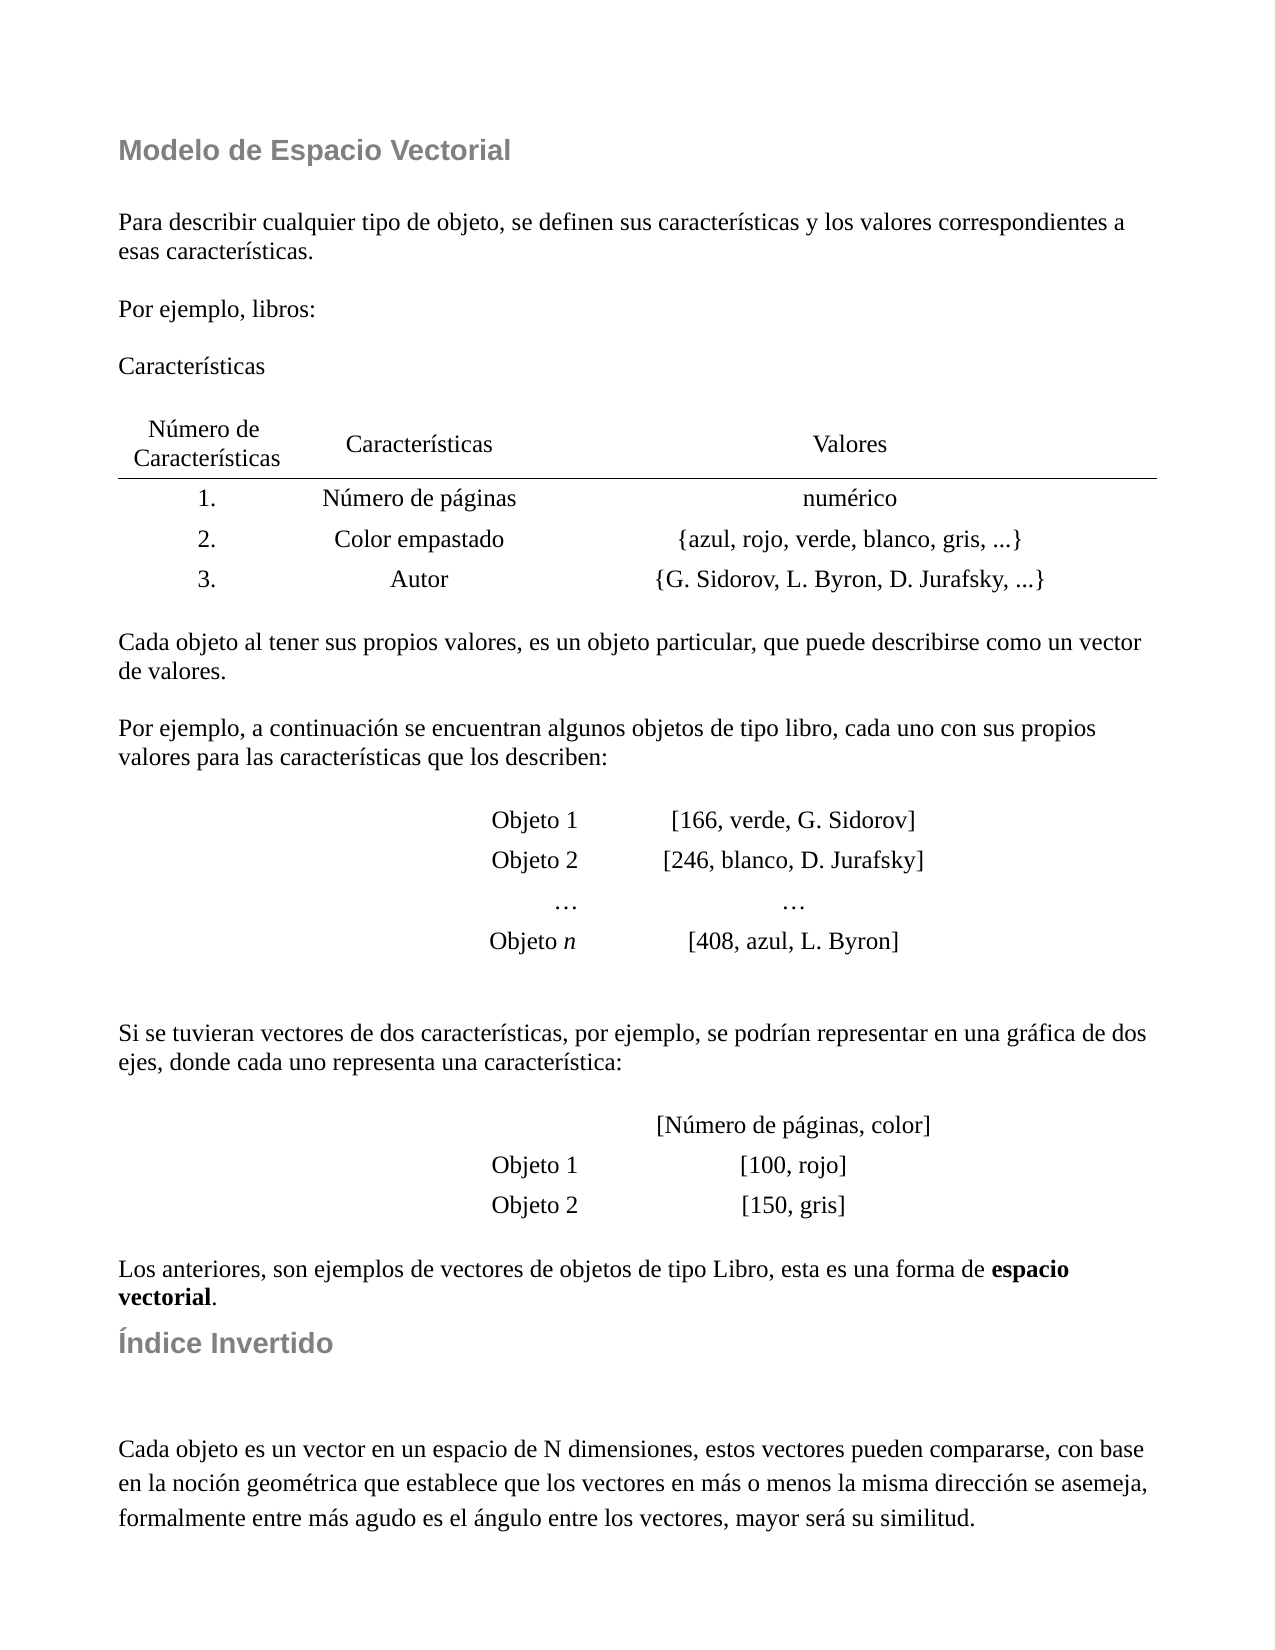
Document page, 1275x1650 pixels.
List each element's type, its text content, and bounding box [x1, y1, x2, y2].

table_cell … [584, 880, 1003, 920]
table_header [283, 1104, 584, 1144]
text Si se tuvieran vectores de dos características, por ejemplo, se podrían representar en una gráfica de dos ejes, donde cada uno representa una característica: [118, 1018, 1157, 1076]
text Características [118, 351, 1157, 380]
table_cell Autor [296, 558, 543, 598]
table_header [Número de páginas, color] [584, 1104, 1003, 1144]
table_header Objeto 1 [283, 800, 584, 840]
table_cell Número de páginas [296, 479, 543, 518]
table_cell 2. [118, 518, 296, 558]
text Por ejemplo, a continuación se encuentran algunos objetos de tipo libro, cada uno con sus propios valores para las características que los describen: [118, 713, 1157, 771]
table_cell [246, blanco, D. Jurafsky] [584, 840, 1003, 880]
table_header Valores [543, 409, 1157, 478]
table_cell {G. Sidorov, L. Byron, D. Jurafsky, ...} [543, 558, 1157, 598]
table_header [166, verde, G. Sidorov] [584, 800, 1003, 840]
table_cell Objeto 1 [283, 1145, 584, 1185]
table_header Características [296, 409, 543, 478]
subtitle Modelo de Espacio Vectorial [118, 133, 1157, 166]
subtitle Índice Invertido [118, 1326, 1157, 1359]
table_cell Color empastado [296, 518, 543, 558]
table_cell [408, azul, L. Byron] [584, 920, 1003, 961]
table_cell [150, gris] [584, 1185, 1003, 1225]
table_cell numérico [543, 479, 1157, 518]
table_header Número de Características [118, 409, 296, 478]
table_cell Objeto 2 [283, 1185, 584, 1225]
text Cada objeto es un vector en un espacio de N dimensiones, estos vectores pueden compararse, con base en la noción geométrica que establece que los vectores en más o menos la misma dirección se asemeja, formalmente entre más agudo es el ángulo entre los vectores, mayor será su similitud. [118, 1434, 1157, 1532]
table_cell Objeto 2 [283, 840, 584, 880]
text Cada objeto al tener sus propios valores, es un objeto particular, que puede describirse como un vector de valores. [118, 627, 1157, 685]
table_cell [100, rojo] [584, 1145, 1003, 1185]
text Para describir cualquier tipo de objeto, se definen sus características y los valores correspondientes a esas características. [118, 207, 1157, 265]
table_cell … [283, 880, 584, 920]
text Por ejemplo, libros: [118, 294, 1157, 322]
table_cell 3. [118, 558, 296, 598]
table_cell Objeto n [283, 920, 584, 961]
table_cell {azul, rojo, verde, blanco, gris, ...} [543, 518, 1157, 558]
table_cell 1. [118, 479, 296, 518]
text Los anteriores, son ejemplos de vectores de objetos de tipo Libro, esta es una forma de espacio vectorial. [118, 1254, 1157, 1311]
